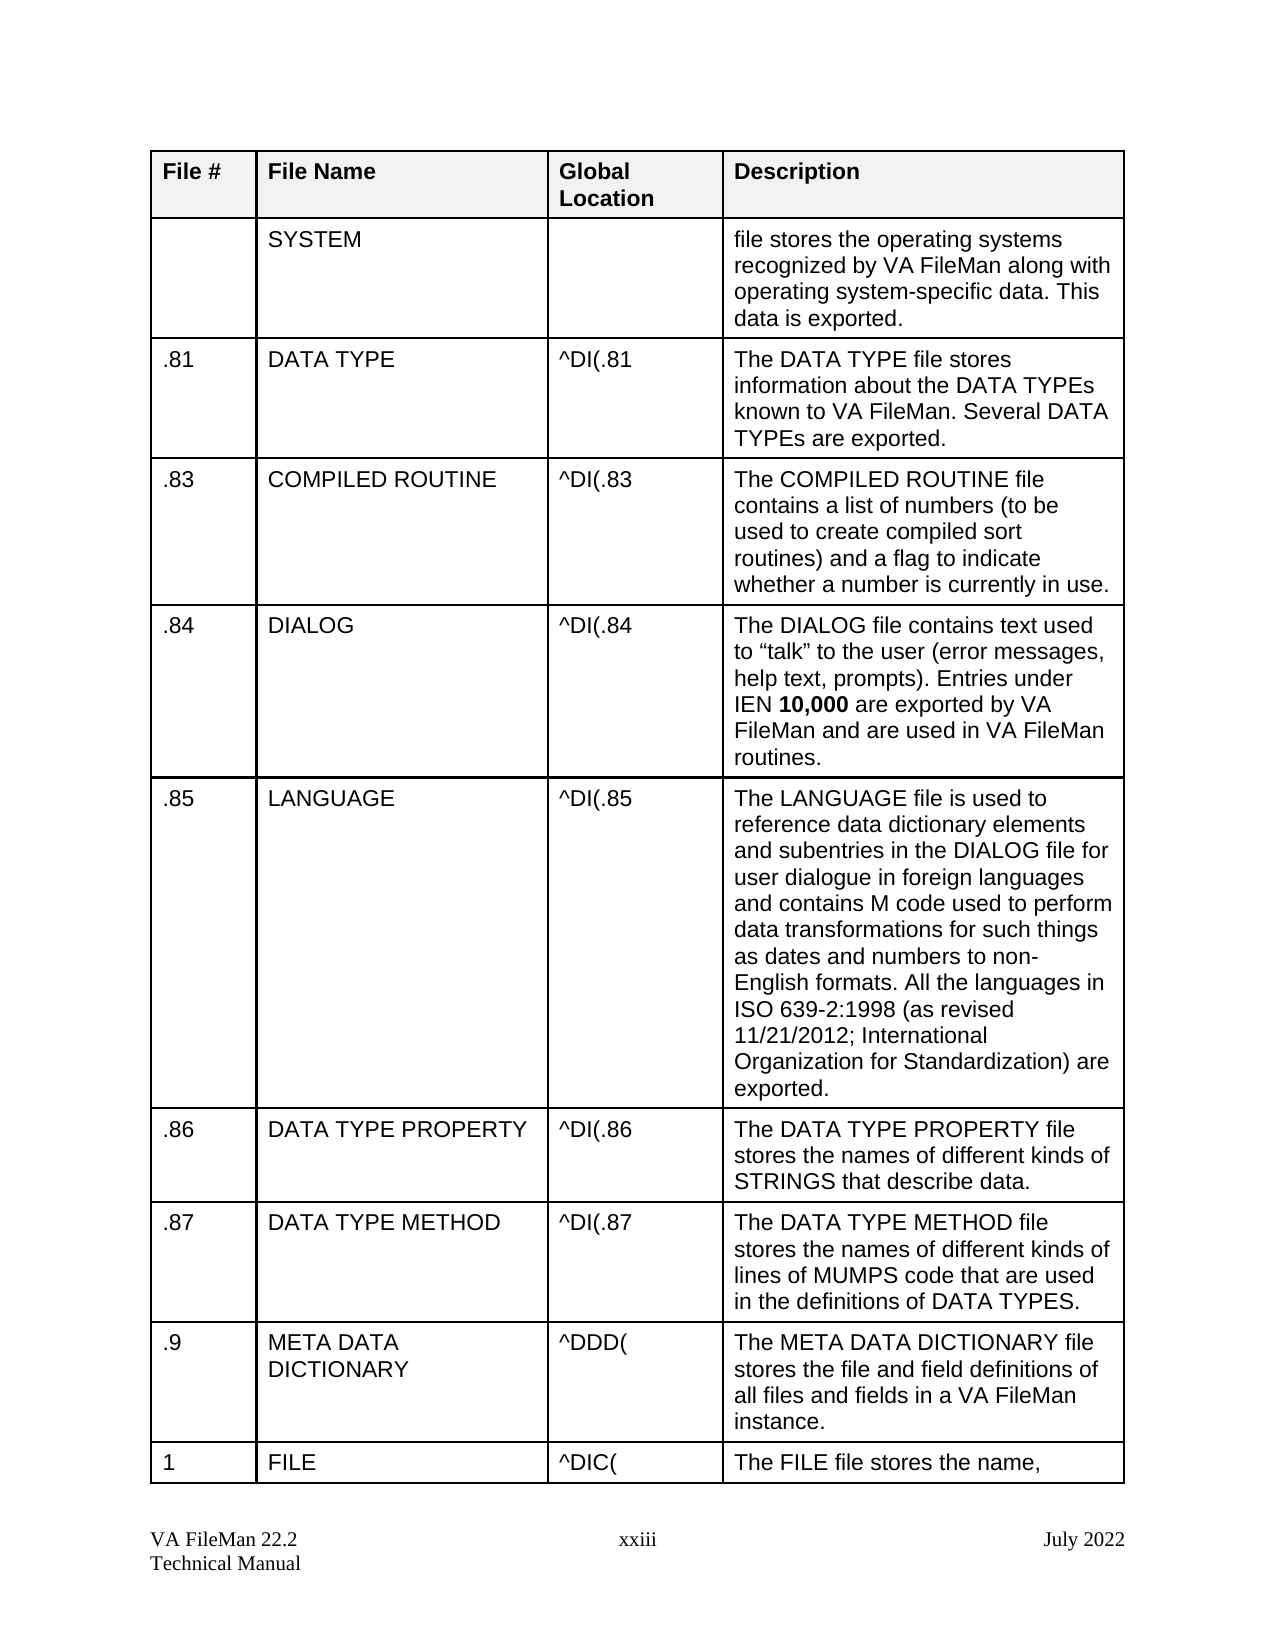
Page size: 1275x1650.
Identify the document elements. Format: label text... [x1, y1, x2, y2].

table_cell DIALOG [258, 606, 547, 776]
table_cell System [258, 219, 547, 337]
table_cell ^DI(.85 [549, 779, 722, 1107]
table_cell ^DI(.83 [549, 459, 722, 604]
table_cell file stores the operating systems recognized by VA FileMan along with operating system-specific data. This data is exported. [724, 219, 1123, 337]
table_cell ^DIC( [549, 1443, 722, 1482]
table_cell DATA TYPE [258, 339, 547, 457]
table_cell COMPILED ROUTINE [258, 459, 547, 604]
table_cell .85 [152, 779, 255, 1107]
table_cell 1 [152, 1443, 255, 1482]
table_cell DATA TYPE PROPERTY [258, 1109, 547, 1201]
table_cell .86 [152, 1109, 255, 1201]
table_cell .87 [152, 1203, 255, 1321]
table_cell The COMPILED ROUTINE file contains a list of numbers (to be used to create compiled sort routines) and a flag to indicate whether a number is currently in use. [724, 459, 1123, 604]
table_cell DATA TYPE METHOD [258, 1203, 547, 1321]
table_cell ^DI(.86 [549, 1109, 722, 1201]
table_cell The DATA TYPE METHOD file stores the names of different kinds of lines of MUMPS code that are used in the definitions of DATA TYPES. [724, 1203, 1123, 1321]
table_cell .83 [152, 459, 255, 604]
table_cell ^DI(.84 [549, 606, 722, 776]
table_cell The DATA TYPE file stores information about the DATA TYPEs known to VA FileMan. Several DATA TYPEs are exported. [724, 339, 1123, 457]
table_cell File [258, 1443, 547, 1482]
table_header File Name [258, 152, 547, 217]
table_cell [549, 219, 722, 337]
table_cell The LANGUAGE file is used to reference data dictionary elements and subentries in the DIALOG file for user dialogue in foreign languages and contains M code used to perform data transformations for such things as dates and numbers to non-English formats. All the languages in ISO 639-2:1998 (as revised 11/21/2012; International Organization for Standardization) are exported. [724, 779, 1123, 1107]
table_cell Meta data Dictionary [258, 1323, 547, 1441]
table_cell ^DDD( [549, 1323, 722, 1441]
table_cell ^DI(.81 [549, 339, 722, 457]
table_cell .81 [152, 339, 255, 457]
table_cell ^DI(.87 [549, 1203, 722, 1321]
table_header Description [724, 152, 1123, 217]
table_cell .84 [152, 606, 255, 776]
table_cell LANGUAGE [258, 779, 547, 1107]
table_cell The DIALOG file contains text used to “talk” to the user (error messages, help text, prompts). Entries under IEN 10,000 are exported by VA FileMan and are used in VA FileMan routines. [724, 606, 1123, 776]
table_header Global Location [549, 152, 722, 217]
table_cell The FILE file stores the name, [724, 1443, 1123, 1482]
table_cell .9 [152, 1323, 255, 1441]
table_cell The META DATA DICTIONARY file stores the file and field definitions of all files and fields in a VA FileMan instance. [724, 1323, 1123, 1441]
table_header File # [152, 152, 255, 217]
table_cell The DATA TYPE PROPERTY file stores the names of different kinds of STRINGS that describe data. [724, 1109, 1123, 1201]
table_cell [152, 219, 255, 337]
